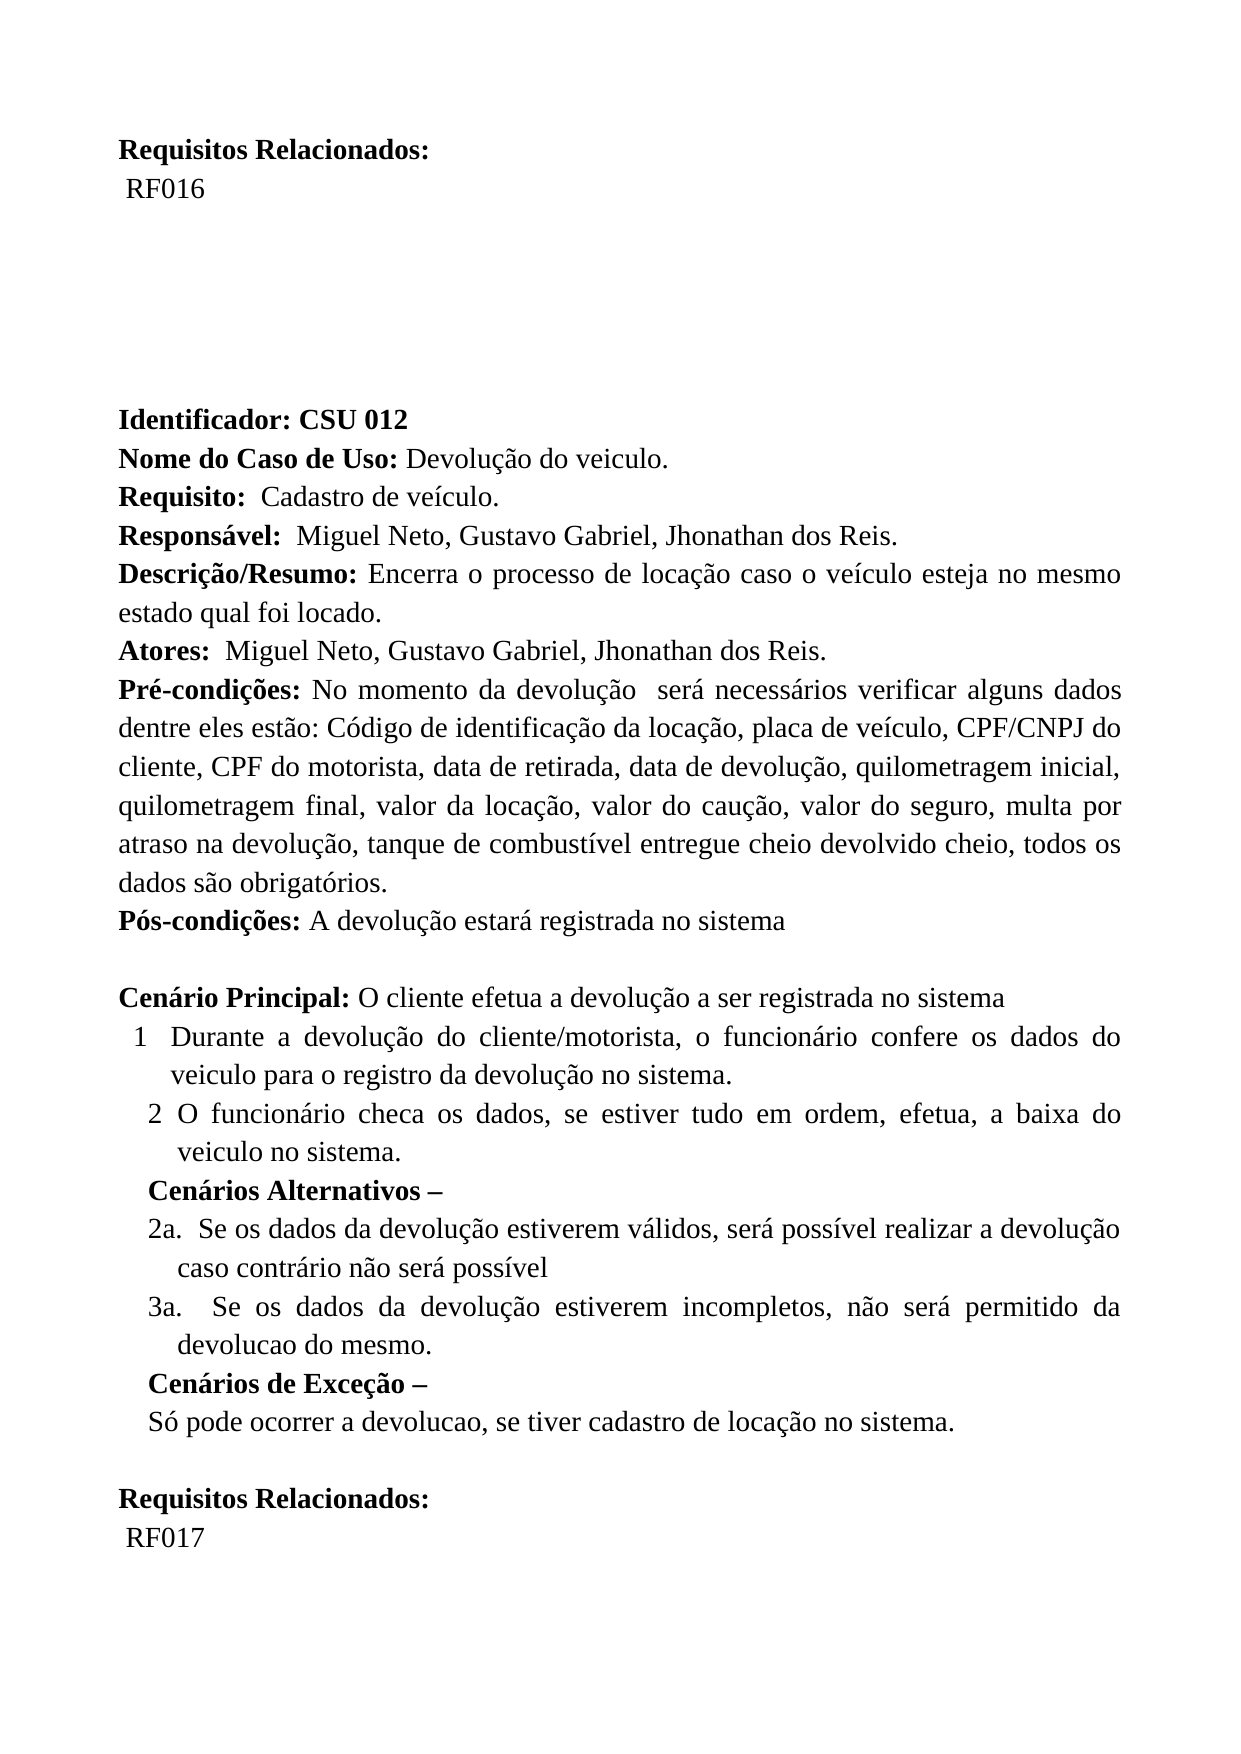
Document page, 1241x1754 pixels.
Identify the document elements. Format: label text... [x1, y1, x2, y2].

text Identificador: CSU 012 [118, 402, 1122, 436]
list 2a. Se os dados da devolução estiverem válidos, será possível realizar a devolução caso contrário não será possível [148, 1212, 1122, 1284]
text Requisitos Relacionados: [118, 132, 1122, 166]
text Cenários Alternativos – [148, 1173, 1122, 1207]
text Descrição/Resumo: Encerra o processo de locação caso o veículo esteja no mesmo estado qual foi locado. [118, 556, 1122, 628]
list 3a. Se os dados da devolução estiverem incompletos, não será permitido da devolucao do mesmo. [148, 1289, 1122, 1361]
text Responsável: Miguel Neto, Gustavo Gabriel, Jhonathan dos Reis. [118, 518, 1122, 551]
text RF016 [118, 171, 1122, 204]
list O funcionário checa os dados, se estiver tudo em ordem, efetua, a baixa do veiculo no sistema. [148, 1096, 1122, 1168]
text Nome do Caso de Uso: Devolução do veiculo. [118, 441, 1122, 474]
text Requisito: Cadastro de veículo. [118, 479, 1122, 513]
text Requisitos Relacionados: [118, 1481, 1122, 1515]
text Atores: Miguel Neto, Gustavo Gabriel, Jhonathan dos Reis. [118, 633, 1122, 667]
text Pós-condições: A devolução estará registrada no sistema [118, 903, 1122, 937]
text Cenário Principal: O cliente efetua a devolução a ser registrada no sistema [118, 980, 1122, 1014]
text Só pode ocorrer a devolucao, se tiver cadastro de locação no sistema. [148, 1404, 1122, 1438]
text Cenários de Exceção – [148, 1366, 1122, 1399]
list Durante a devolução do cliente/motorista, o funcionário confere os dados do veiculo para o registro da devolução no sistema. [133, 1019, 1122, 1091]
text RF017 [118, 1520, 1122, 1553]
text Pré-condições: No momento da devolução será necessários verificar alguns dados dentre eles estão: Código de identificação da locação, placa de veículo, CPF/CNPJ do cliente, CPF do motorista, data de retirada, data de devolução, quilometragem inicial, quilometragem final, valor da locação, valor do caução, valor do seguro, multa por atraso na devolução, tanque de combustível entregue cheio devolvido cheio, todos os dados são obrigatórios. [118, 672, 1122, 898]
